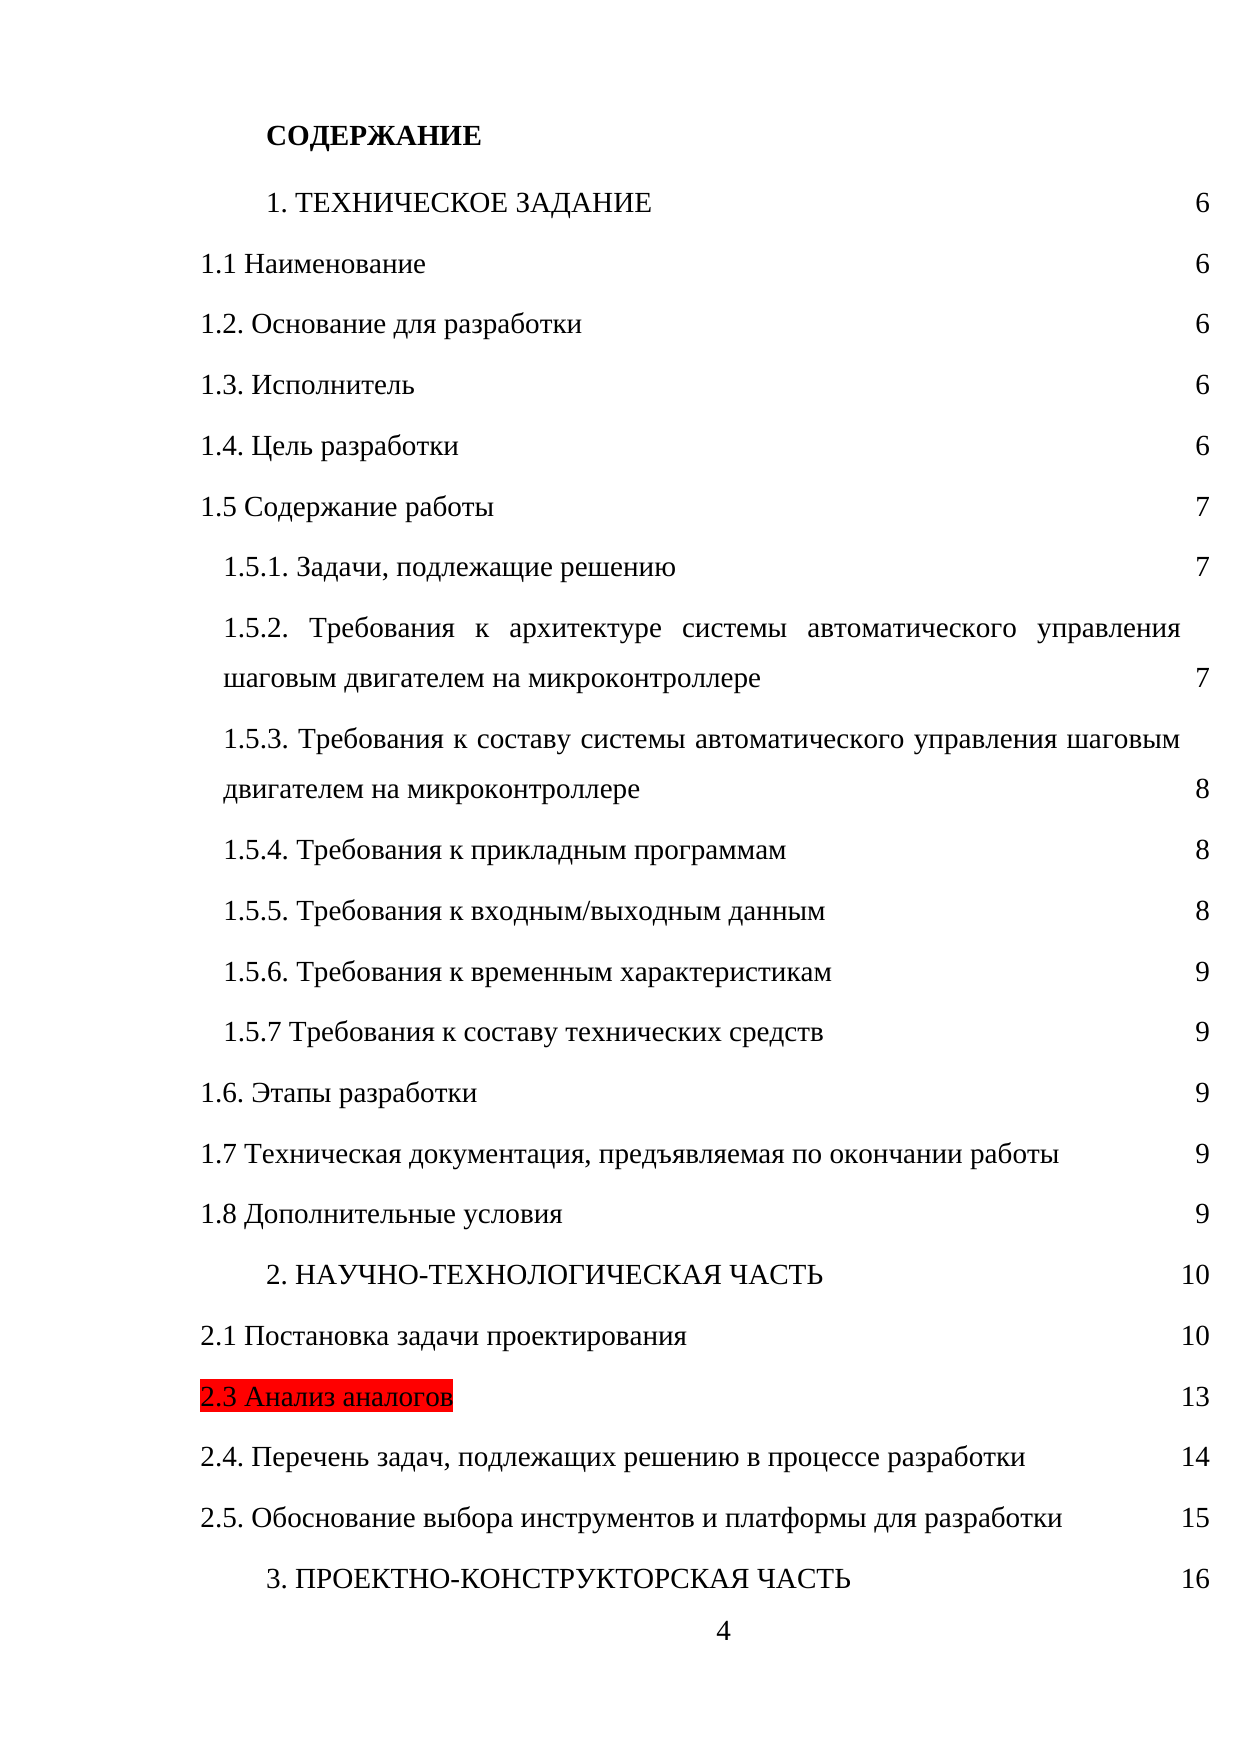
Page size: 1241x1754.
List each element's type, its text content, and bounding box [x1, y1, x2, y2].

text 1.5.6. Требования к временным характеристикам 9 [223, 954, 1181, 987]
text 1.7 Техническая документация, предъявляемая по окончании работы 9 [200, 1136, 1181, 1169]
text 1.3. Исполнитель 6 [200, 367, 1181, 401]
text 1.5.5. Требования к входным/выходным данным 8 [223, 893, 1181, 927]
text 1.2. Основание для разработки 6 [200, 307, 1181, 340]
text 1.1 Наименование 6 [200, 246, 1181, 279]
text 1.5.1. Задачи, подлежащие решению 7 [223, 549, 1181, 583]
text 3. ПРОЕКТНО-КОНСТРУКТОРСКАЯ ЧАСТЬ 16 [177, 1561, 1181, 1594]
text 2.4. Перечень задач, подлежащих решению в процессе разработки 14 [200, 1439, 1181, 1473]
text 1.4. Цель разработки 6 [200, 428, 1181, 462]
text 2.3 Анализ аналогов 13 [200, 1379, 1181, 1412]
text 1.5.4. Требования к прикладным программам 8 [223, 832, 1181, 866]
text 2.5. Обоснование выбора инструментов и платформы для разработки 15 [200, 1500, 1181, 1534]
text 1.8 Дополнительные условия 9 [200, 1197, 1181, 1230]
text 2. НАУЧНО-ТЕХНОЛОГИЧЕСКАЯ ЧАСТЬ 10 [177, 1257, 1181, 1291]
text 1. ТЕХНИЧЕСКОЕ ЗАДАНИЕ 6 [177, 185, 1181, 219]
text 1.5.3. Требования к составу системы автоматического управления шаговым двигателем на микроконтроллере 8 [223, 721, 1181, 805]
text 1.5.7 Требования к составу технических средств 9 [223, 1014, 1181, 1048]
text 2.1 Постановка задачи проектирования 10 [200, 1318, 1181, 1352]
text 1.6. Этапы разработки 9 [200, 1075, 1181, 1109]
text 1.5.2. Требования к архитектуре системы автоматического управления шаговым двигателем на микроконтроллере 7 [223, 610, 1181, 694]
text 1.5 Содержание работы 7 [200, 489, 1181, 522]
text СОДЕРЖАНИЕ [177, 118, 1181, 152]
